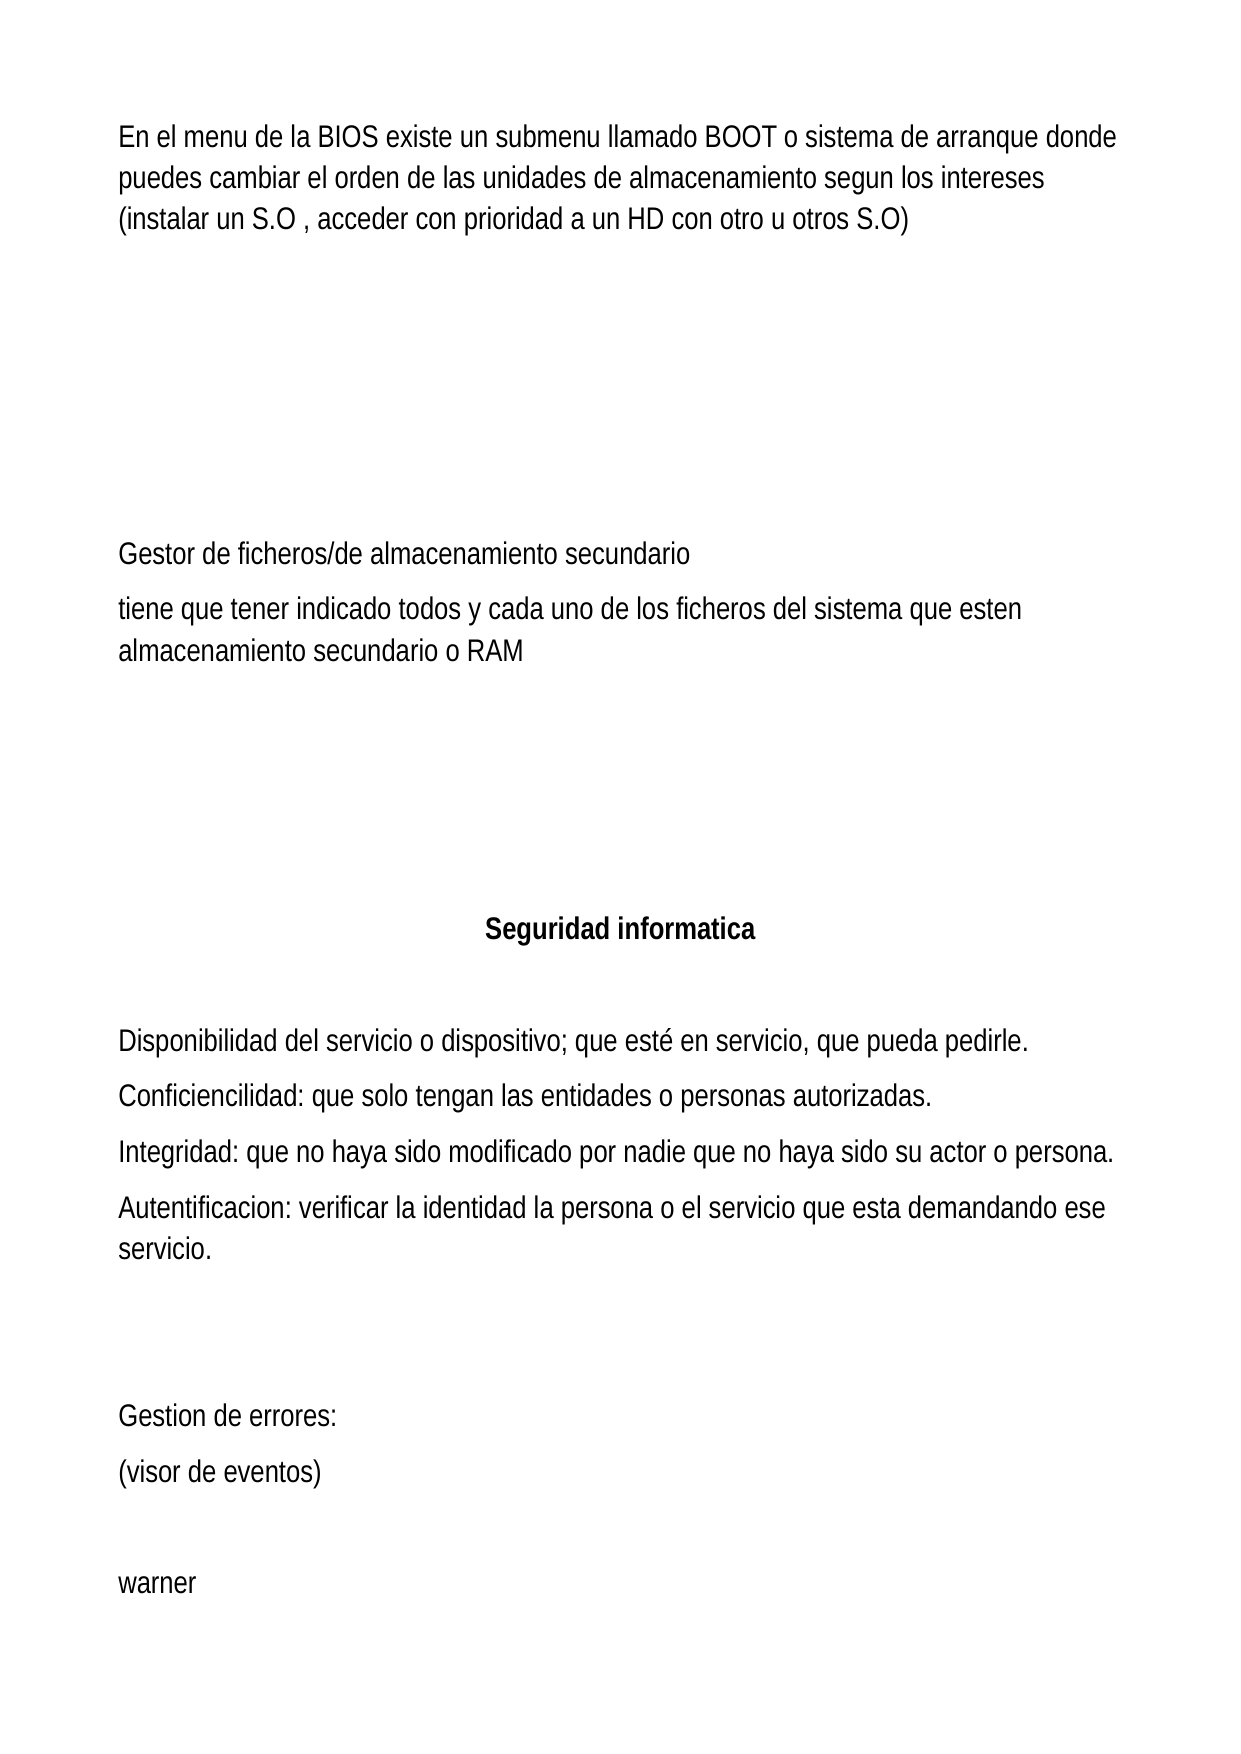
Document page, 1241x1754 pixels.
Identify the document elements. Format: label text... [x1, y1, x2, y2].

text Integridad: que no haya sido modificado por nadie que no haya sido su actor o persona. [118, 1133, 1122, 1169]
text warner [118, 1564, 1122, 1600]
text tiene que tener indicado todos y cada uno de los ficheros del sistema que esten almacenamiento secundario o RAM [118, 591, 1122, 667]
text Conficiencilidad: que solo tengan las entidades o personas autorizadas. [118, 1077, 1122, 1113]
text Seguridad informatica [118, 910, 1122, 946]
text En el menu de la BIOS existe un submenu llamado BOOT o sistema de arranque donde puedes cambiar el orden de las unidades de almacenamiento segun los intereses (instalar un S.O , acceder con prioridad a un HD con otro u otros S.O) [118, 118, 1122, 236]
text Autentificacion: verificar la identidad la persona o el servicio que esta demandando ese servicio. [118, 1189, 1122, 1266]
text Gestor de ficheros/de almacenamiento secundario [118, 535, 1122, 571]
text Disponibilidad del servicio o dispositivo; que esté en servicio, que pueda pedirle. [118, 1022, 1122, 1058]
text Gestion de errores: [118, 1397, 1122, 1433]
text (visor de eventos) [118, 1453, 1122, 1489]
